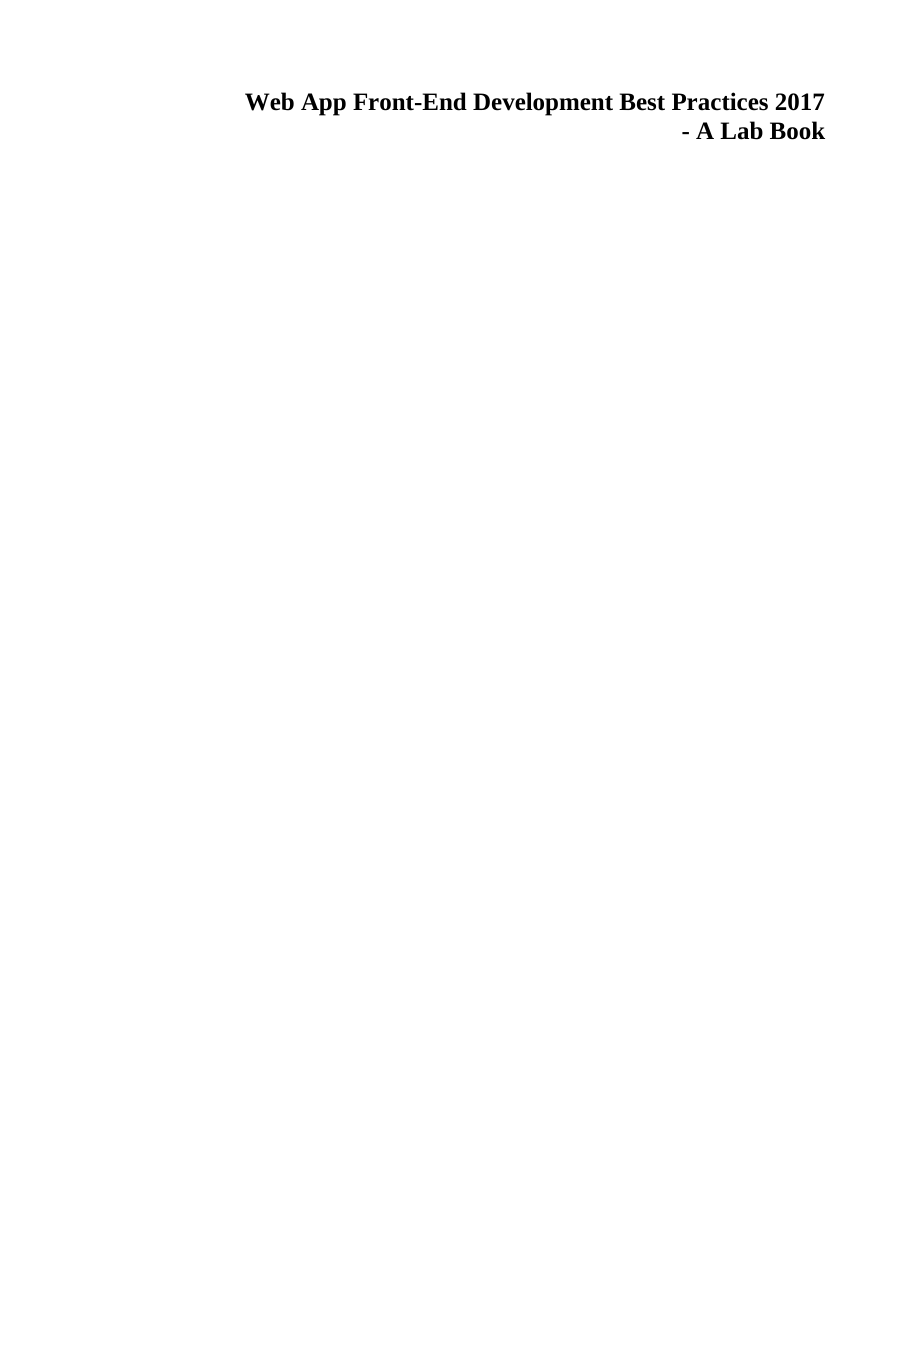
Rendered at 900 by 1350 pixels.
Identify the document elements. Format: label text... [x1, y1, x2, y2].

subtitle Web App Front-End Development Best Practices 2017 - A Lab Book [120, 87, 825, 145]
